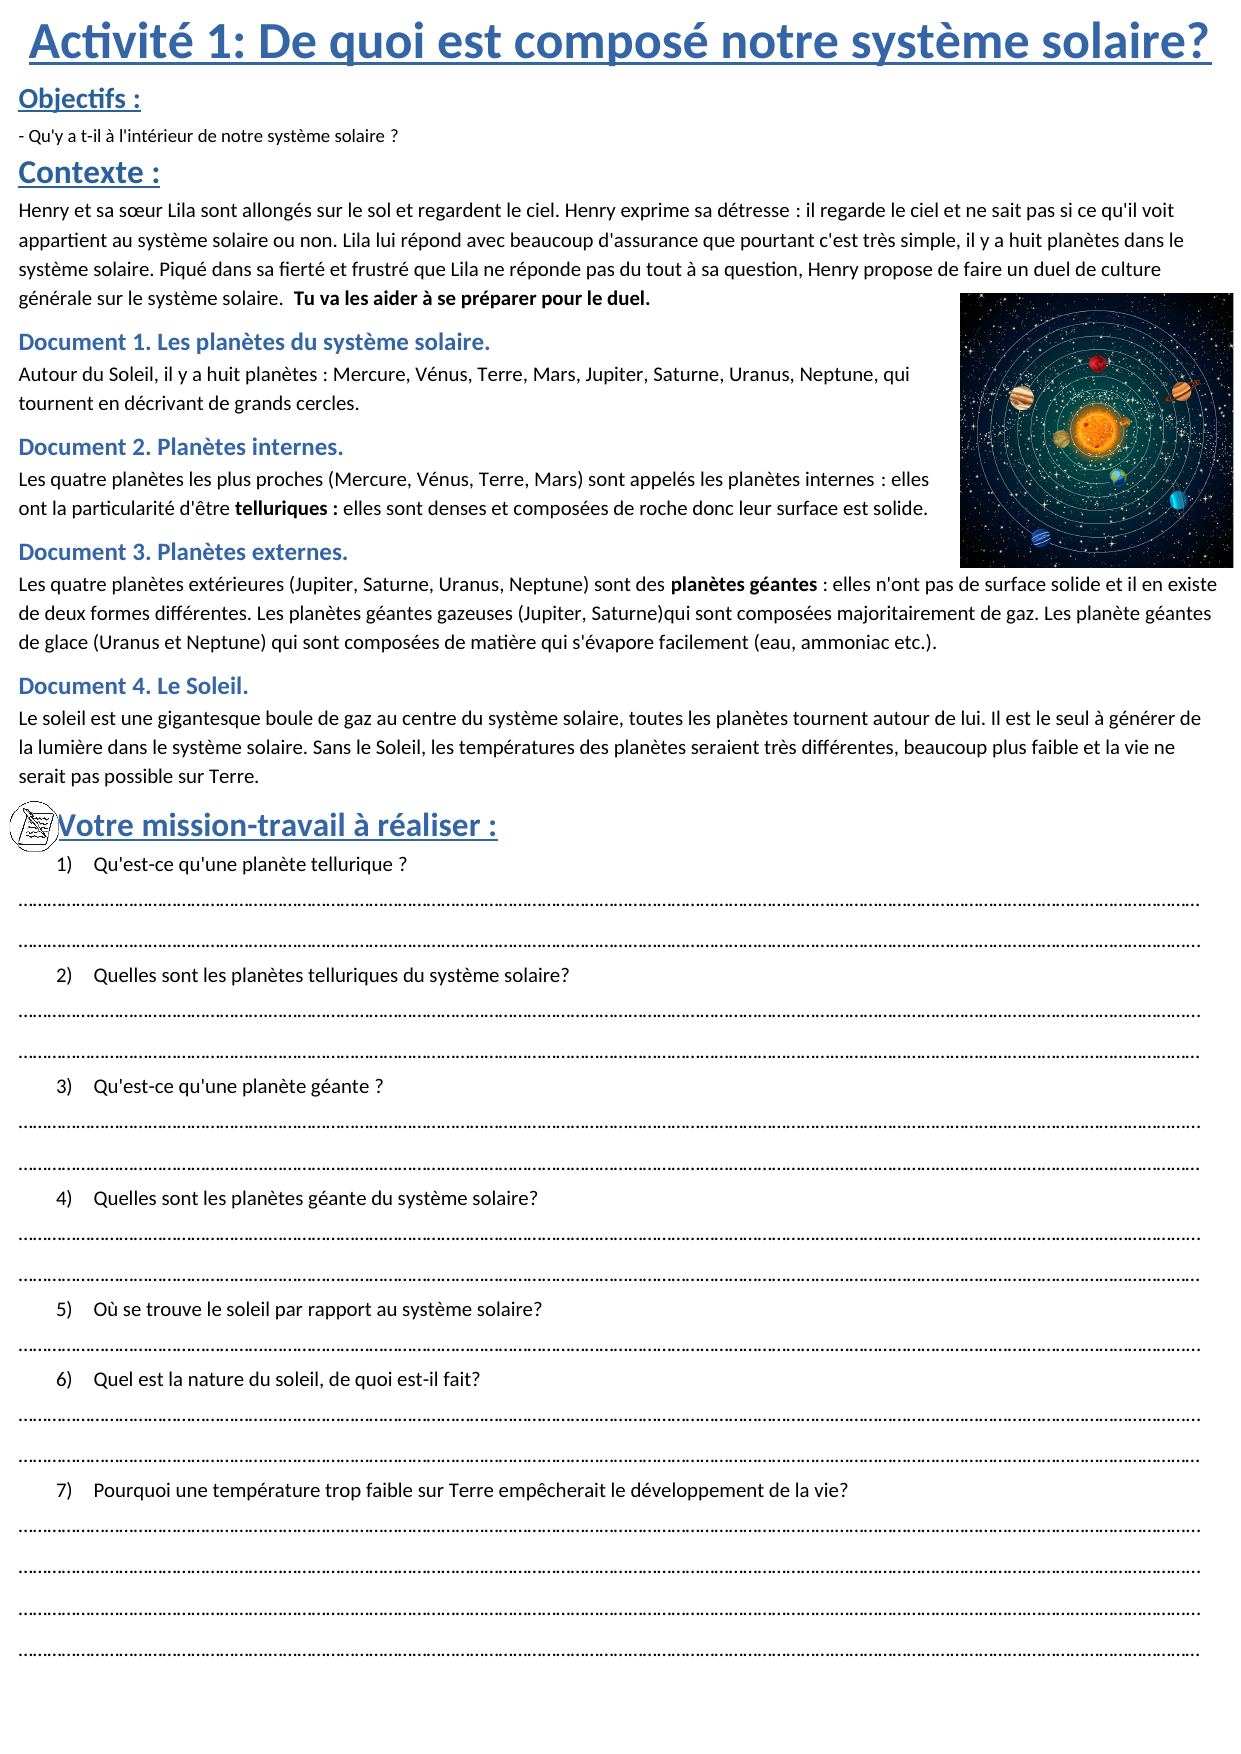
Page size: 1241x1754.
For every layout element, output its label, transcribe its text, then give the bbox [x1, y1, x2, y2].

list Qu'est-ce qu'une planète tellurique ? [56, 851, 1221, 876]
text …………………………………………….……………………………………………………………………………………………………….………………………………….……………………………... [18, 1401, 1221, 1427]
text …………………………………………….……………………………………………………………………………………………………….………………………………….……………………………… [18, 1261, 1221, 1286]
text Document 2. Planètes internes. [18, 431, 960, 461]
text …………………………………………….……………………………………………………………………………………………………….………………………………….……………………………… [18, 1150, 1221, 1175]
text Autour du Soleil, il y a huit planètes : Mercure, Vénus, Terre, Mars, Jupiter, Saturne, Uranus, Neptune, qui tournent en décrivant de grands cercles. [18, 361, 960, 416]
list Quel est la nature du soleil, de quoi est-il fait? [56, 1366, 1221, 1392]
text Les quatre planètes les plus proches (Mercure, Vénus, Terre, Mars) sont appelés les planètes internes : elles ont la particularité d'être telluriques : elles sont denses et composées de roche donc leur surface est solide. [18, 466, 960, 521]
text Document 3. Planètes externes. [18, 536, 960, 566]
text Votre mission-travail à réaliser : [59, 804, 1221, 845]
text Les quatre planètes extérieures (Jupiter, Saturne, Uranus, Neptune) sont des planètes géantes : elles n'ont pas de surface solide et il en existe de deux formes différentes. Les planètes géantes gazeuses (Jupiter, Saturne)qui sont composées majoritairement de gaz. Les planète géantes de glace (Uranus et Neptune) qui sont composées de matière qui s'évapore facilement (eau, ammoniac etc.). [18, 571, 1221, 655]
text …………………………………………….……………………………………………………………………………………………………….………………………………….……………………………… [18, 1038, 1221, 1064]
text …………………………………………….……………………………………………………………………………………………………….………………………………….……………………………... [18, 1554, 1221, 1579]
list Quelles sont les planètes telluriques du système solaire? [56, 962, 1221, 988]
text …………………………………………….……………………………………………………………………………………………………….………………………………….……………………………... [18, 1595, 1221, 1620]
list Quelles sont les planètes géante du système solaire? [56, 1185, 1221, 1210]
text …………………………………………….……………………………………………………………………………………………………….………………………………….……………………………... [18, 1331, 1221, 1357]
picture [9, 801, 59, 852]
text Objectifs : [18, 72, 1221, 118]
list Qu'est-ce qu'une planète géante ? [56, 1073, 1221, 1099]
text Document 1. Les planètes du système solaire. [18, 326, 960, 356]
list Où se trouve le soleil par rapport au système solaire? [56, 1296, 1221, 1321]
text Document 4. Le Soleil. [18, 670, 1221, 701]
title Activité 1: De quoi est composé notre système solaire? [18, 8, 1221, 72]
text Le soleil est une gigantesque boule de gaz au centre du système solaire, toutes les planètes tournent autour de lui. Il est le seul à générer de la lumière dans le système solaire. Sans le Soleil, les températures des planètes seraient très différentes, beaucoup plus faible et la vie ne serait pas possible sur Terre. [18, 705, 1221, 789]
text …………………………………………….……………………………………………………………………………………………………….………………………………….……………………………… [18, 1636, 1221, 1661]
text …………………………………………….……………………………………………………………………………………………………….………………………………….……………………………… [18, 1442, 1221, 1468]
list Pourquoi une température trop faible sur Terre empêcherait le développement de la vie? [56, 1477, 1221, 1503]
text …………………………………………….……………………………………………………………………………………………………….………………………………….……………………………... [18, 927, 1221, 953]
text …………………………………………….……………………………………………………………………………………………………….………………………………….……………………………... [18, 1220, 1221, 1245]
text …………………………………………….……………………………………………………………………………………………………….………………………………….……………………………... [18, 997, 1221, 1023]
text …………………………………………….……………………………………………………………………………………………………….………………………………….……………………………... [18, 1513, 1221, 1538]
text …………………………………………….……………………………………………………………………………………………………….………………………………….……………………………... [18, 1109, 1221, 1134]
text Henry et sa sœur Lila sont allongés sur le sol et regardent le ciel. Henry exprime sa détresse : il regarde le ciel et ne sait pas si ce qu'il voit appartient au système solaire ou non. Lila lui répond avec beaucoup d'assurance que pourtant c'est très simple, il y a huit planètes dans le système solaire. Piqué dans sa fierté et frustré que Lila ne réponde pas du tout à sa question, Henry propose de faire un duel de culture générale sur le système solaire. Tu va les aider à se préparer pour le duel. [18, 198, 1221, 311]
text …………………………………………….……………………………………………………………………………………………………….………………………………….……………………………… [18, 886, 1221, 912]
picture [960, 293, 1234, 568]
text - Qu'y a t-il à l'intérieur de notre système solaire ? [18, 124, 1221, 147]
text Contexte : [18, 151, 1221, 192]
